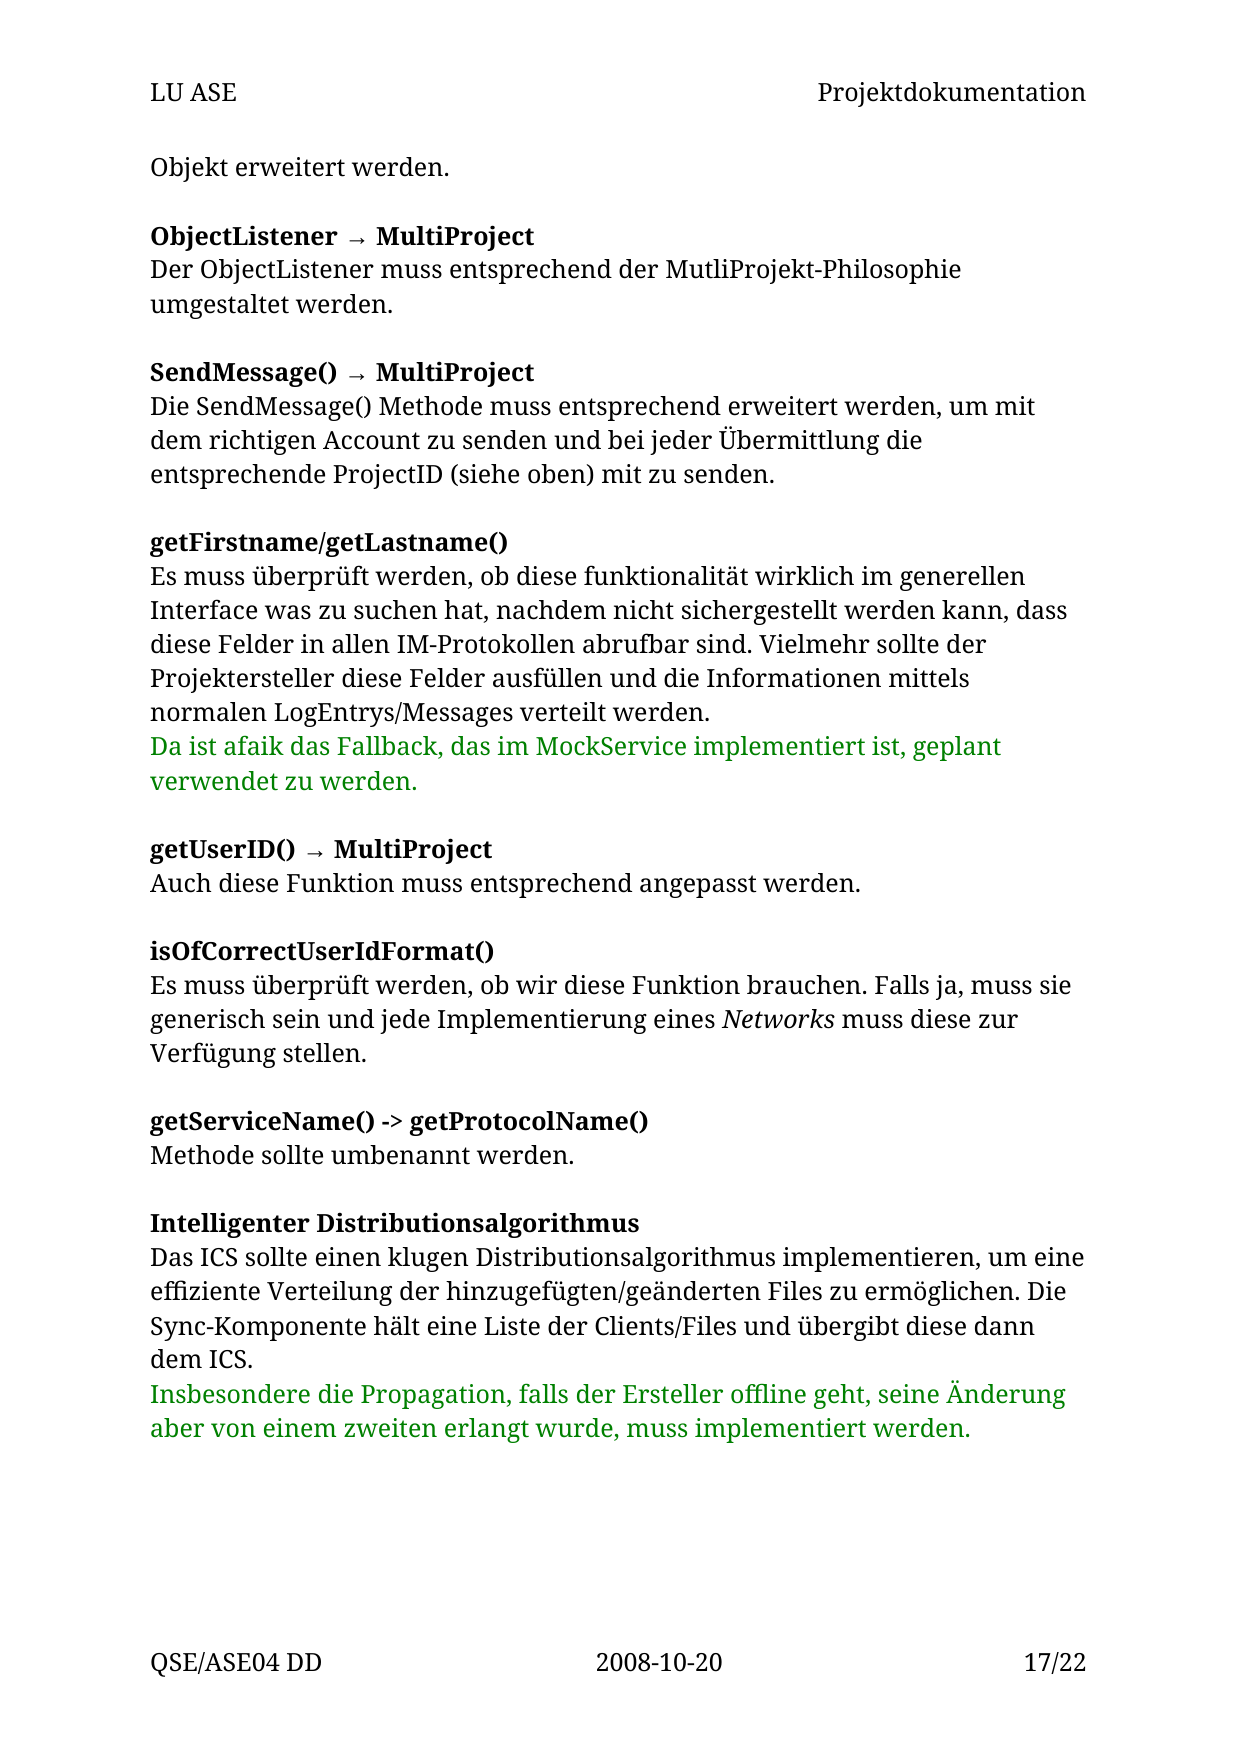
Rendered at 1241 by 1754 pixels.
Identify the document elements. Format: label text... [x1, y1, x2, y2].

text Methode sollte umbenannt werden. [150, 1138, 1090, 1172]
text SendMessage() → MultiProject [150, 354, 1090, 388]
text Das ICS sollte einen klugen Distributionsalgorithmus implementieren, um eine effiziente Verteilung der hinzugefügten/geänderten Files zu ermöglichen. Die Sync-Komponente hält eine Liste der Clients/Files und übergibt diese dann dem ICS. [150, 1240, 1090, 1376]
text Es muss überprüft werden, ob wir diese Funktion brauchen. Falls ja, muss sie generisch sein und jede Implementierung eines Networks muss diese zur Verfügung stellen. [150, 967, 1090, 1070]
text Objekt erweitert werden. [150, 150, 1090, 184]
text Insbesondere die Propagation, falls der Ersteller offline geht, seine Änderung aber von einem zweiten erlangt wurde, muss implementiert werden. [150, 1376, 1090, 1444]
text getUserID() → MultiProject [150, 831, 1090, 865]
text getFirstname/getLastname() [150, 525, 1090, 559]
text Da ist afaik das Fallback, das im MockService implementiert ist, geplant verwendet zu werden. [150, 729, 1090, 797]
text isOfCorrectUserIdFormat() [150, 933, 1090, 967]
text Der ObjectListener muss entsprechend der MutliProjekt-Philosophie umgestaltet werden. [150, 252, 1090, 320]
text Die SendMessage() Methode muss entsprechend erweitert werden, um mit dem richtigen Account zu senden und bei jeder Übermittlung die entsprechende ProjectID (siehe oben) mit zu senden. [150, 388, 1090, 491]
text ObjectListener → MultiProject [150, 218, 1090, 252]
text Auch diese Funktion muss entsprechend angepasst werden. [150, 865, 1090, 899]
text Es muss überprüft werden, ob diese funktionalität wirklich im generellen Interface was zu suchen hat, nachdem nicht sichergestellt werden kann, dass diese Felder in allen IM-Protokollen abrufbar sind. Vielmehr sollte der Projektersteller diese Felder ausfüllen und die Informationen mittels normalen LogEntrys/Messages verteilt werden. [150, 559, 1090, 729]
text Intelligenter Distributionsalgorithmus [150, 1206, 1090, 1240]
text getServiceName() -> getProtocolName() [150, 1104, 1090, 1138]
